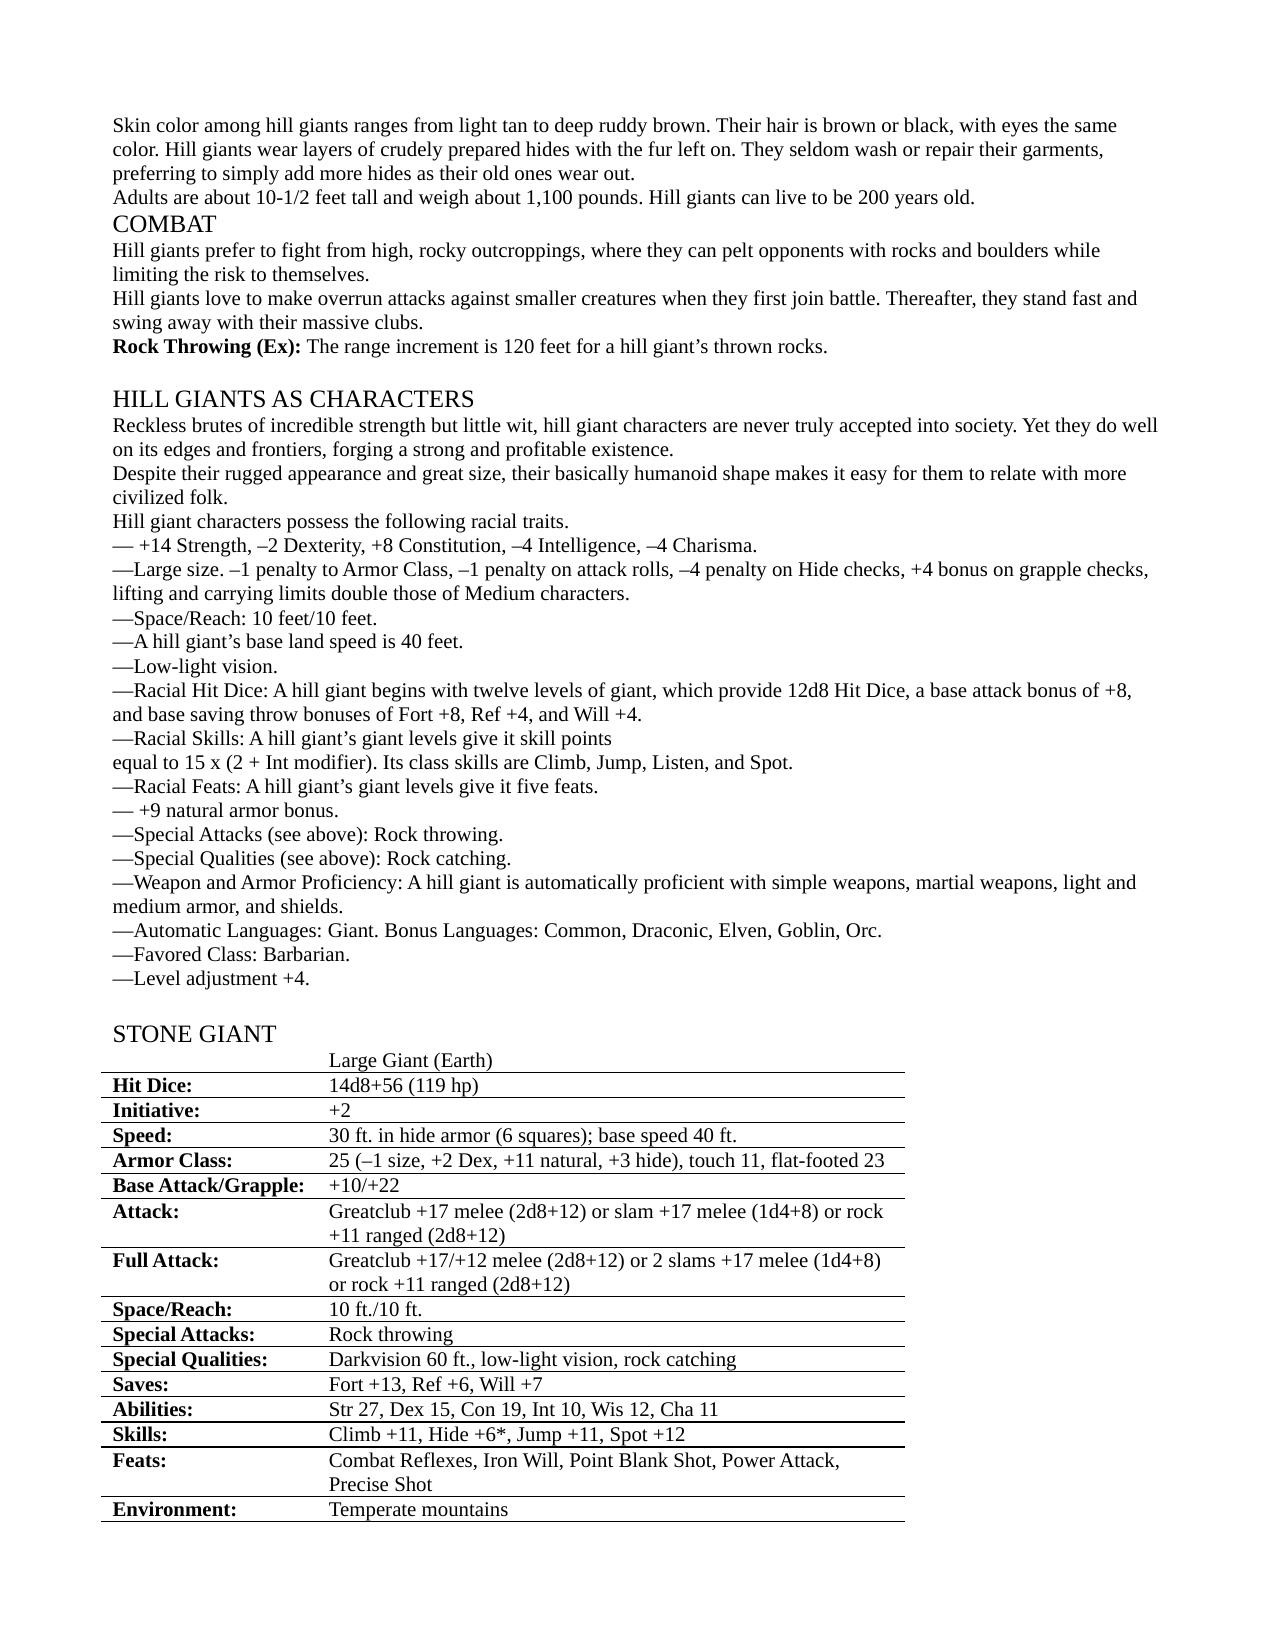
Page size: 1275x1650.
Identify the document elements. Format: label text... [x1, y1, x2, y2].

table_cell Darkvision 60 ft., low-light vision, rock catching [318, 1347, 905, 1371]
text —Large size. –1 penalty to Armor Class, –1 penalty on attack rolls, –4 penalty on Hide checks, +4 bonus on grapple checks, lifting and carrying limits double those of Medium characters. [112, 557, 1162, 605]
text —Racial Skills: A hill giant’s giant levels give it skill points [112, 726, 1162, 750]
table_cell Climb +11, Hide +6*, Jump +11, Spot +12 [318, 1423, 905, 1446]
table_header [101, 1048, 317, 1072]
text HILL GIANTS AS CHARACTERS [112, 384, 1162, 413]
table_cell Base Attack/Grapple: [101, 1174, 317, 1197]
text —Favored Class: Barbarian. [112, 942, 1162, 966]
table_cell 14d8+56 (119 hp) [318, 1073, 905, 1097]
text — +14 Strength, –2 Dexterity, +8 Constitution, –4 Intelligence, –4 Charisma. [112, 533, 1162, 557]
text — +9 natural armor bonus. [112, 798, 1162, 822]
table_cell Abilities: [101, 1397, 317, 1421]
table_cell Full Attack: [101, 1248, 317, 1296]
text Rock Throwing (Ex): The range increment is 120 feet for a hill giant’s thrown rocks. [112, 334, 1162, 358]
table_cell Special Qualities: [101, 1347, 317, 1371]
table_header Large Giant (Earth) [318, 1048, 905, 1072]
table_cell +2 [318, 1098, 905, 1122]
text COMBAT [112, 209, 1162, 237]
text —Weapon and Armor Proficiency: A hill giant is automatically proficient with simple weapons, martial weapons, light and medium armor, and shields. [112, 870, 1162, 918]
table_cell Fort +13, Ref +6, Will +7 [318, 1372, 905, 1396]
table_cell Initiative: [101, 1098, 317, 1122]
text Reckless brutes of incredible strength but little wit, hill giant characters are never truly accepted into society. Yet they do well on its edges and frontiers, forging a strong and profitable existence. [112, 413, 1162, 461]
table_cell +10/+22 [318, 1174, 905, 1197]
text Hill giants love to make overrun attacks against smaller creatures when they first join battle. Thereafter, they stand fast and swing away with their massive clubs. [112, 286, 1162, 334]
table_cell Armor Class: [101, 1148, 317, 1172]
text Despite their rugged appearance and great size, their basically humanoid shape makes it easy for them to relate with more civilized folk. [112, 461, 1162, 509]
table_cell Rock throwing [318, 1322, 905, 1346]
text STONE GIANT [112, 1019, 1162, 1048]
table_cell Hit Dice: [101, 1073, 317, 1097]
text —A hill giant’s base land speed is 40 feet. [112, 629, 1162, 653]
table_cell Temperate mountains [318, 1497, 905, 1521]
text Hill giants prefer to fight from high, rocky outcroppings, where they can pelt opponents with rocks and boulders while limiting the risk to themselves. [112, 237, 1162, 286]
table_cell Attack: [101, 1199, 317, 1247]
table_cell Space/Reach: [101, 1297, 317, 1321]
text Adults are about 10-1/2 feet tall and weigh about 1,100 pounds. Hill giants can live to be 200 years old. [112, 185, 1162, 209]
text —Racial Hit Dice: A hill giant begins with twelve levels of giant, which provide 12d8 Hit Dice, a base attack bonus of +8, and base saving throw bonuses of Fort +8, Ref +4, and Will +4. [112, 678, 1162, 726]
text —Space/Reach: 10 feet/10 feet. [112, 605, 1162, 629]
text —Racial Feats: A hill giant’s giant levels give it five feats. [112, 774, 1162, 798]
table_cell Greatclub +17/+12 melee (2d8+12) or 2 slams +17 melee (1d4+8) or rock +11 ranged (2d8+12) [318, 1248, 905, 1296]
table_cell Skills: [101, 1423, 317, 1446]
table_cell Speed: [101, 1123, 317, 1147]
table_cell Greatclub +17 melee (2d8+12) or slam +17 melee (1d4+8) or rock +11 ranged (2d8+12) [318, 1199, 905, 1247]
table_cell Feats: [101, 1448, 317, 1496]
table_cell 25 (–1 size, +2 Dex, +11 natural, +3 hide), touch 11, flat-footed 23 [318, 1148, 905, 1172]
table_cell Special Attacks: [101, 1322, 317, 1346]
table_cell Saves: [101, 1372, 317, 1396]
text equal to 15 x (2 + Int modifier). Its class skills are Climb, Jump, Listen, and Spot. [112, 750, 1162, 774]
text —Low-light vision. [112, 653, 1162, 678]
table_cell Combat Reflexes, Iron Will, Point Blank Shot, Power Attack, Precise Shot [318, 1448, 905, 1496]
text Skin color among hill giants ranges from light tan to deep ruddy brown. Their hair is brown or black, with eyes the same color. Hill giants wear layers of crudely prepared hides with the fur left on. They seldom wash or repair their garments, preferring to simply add more hides as their old ones wear out. [112, 112, 1162, 185]
table_cell Str 27, Dex 15, Con 19, Int 10, Wis 12, Cha 11 [318, 1397, 905, 1421]
table_cell 10 ft./10 ft. [318, 1297, 905, 1321]
text —Level adjustment +4. [112, 966, 1162, 990]
text —Special Attacks (see above): Rock throwing. [112, 822, 1162, 846]
table_cell Environment: [101, 1497, 317, 1521]
text Hill giant characters possess the following racial traits. [112, 509, 1162, 533]
text —Special Qualities (see above): Rock catching. [112, 846, 1162, 870]
text —Automatic Languages: Giant. Bonus Languages: Common, Draconic, Elven, Goblin, Orc. [112, 918, 1162, 942]
table_cell 30 ft. in hide armor (6 squares); base speed 40 ft. [318, 1123, 905, 1147]
